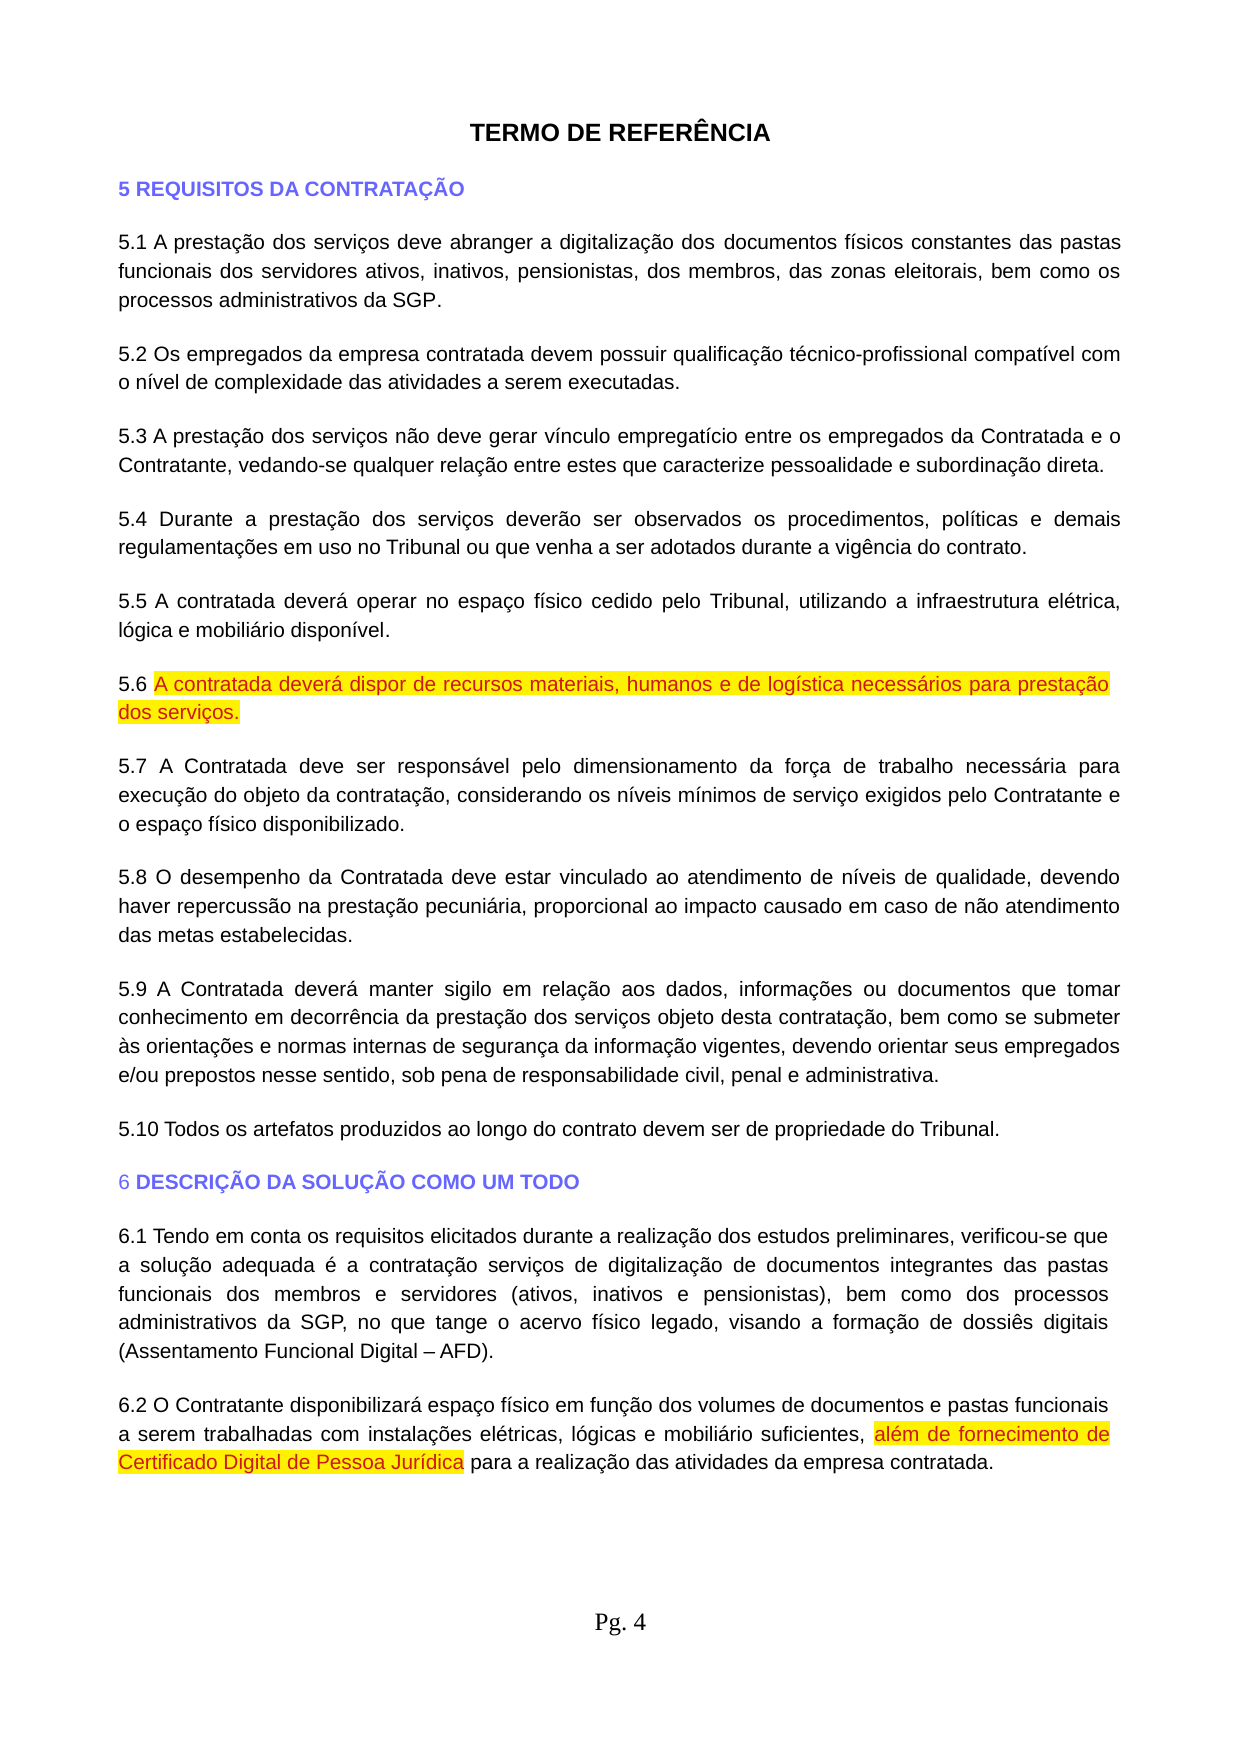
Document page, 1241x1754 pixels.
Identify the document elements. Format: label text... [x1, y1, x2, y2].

text 6.2 O Contratante disponibilizará espaço físico em função dos volumes de documentos e pastas funcionais a serem trabalhadas com instalações elétricas, lógicas e mobiliário suficientes, além de fornecimento de Certificado Digital de Pessoa Jurídica para a realização das atividades da empresa contratada. [118, 1393, 1110, 1474]
text 5 REQUISITOS DA CONTRATAÇÃO [118, 176, 1110, 200]
text 5.3 A prestação dos serviços não deve gerar vínculo empregatício entre os empregados da Contratada e o Contratante, vedando-se qualquer relação entre estes que caracterize pessoalidade e subordinação direta. [118, 424, 1122, 477]
text 6.1 Tendo em conta os requisitos elicitados durante a realização dos estudos preliminares, verificou-se que a solução adequada é a contratação serviços de digitalização de documentos integrantes das pastas funcionais dos membros e servidores (ativos, inativos e pensionistas), bem como dos processos administrativos da SGP, no que tange o acervo físico legado, visando a formação de dossiês digitais (Assentamento Funcional Digital – AFD). [118, 1224, 1110, 1363]
text 5.10 Todos os artefatos produzidos ao longo do contrato devem ser de propriedade do Tribunal. [118, 1116, 1122, 1140]
text 5.5 A contratada deverá operar no espaço físico cedido pelo Tribunal, utilizando a infraestrutura elétrica, lógica e mobiliário disponível. [118, 589, 1122, 642]
text 5.6 A contratada deverá dispor de recursos materiais, humanos e de logística necessários para prestação dos serviços. [118, 671, 1110, 724]
text 5.1 A prestação dos serviços deve abranger a digitalização dos documentos físicos constantes das pastas funcionais dos servidores ativos, inativos, pensionistas, dos membros, das zonas eleitorais, bem como os processos administrativos da SGP. [118, 230, 1122, 312]
text 5.4 Durante a prestação dos serviços deverão ser observados os procedimentos, políticas e demais regulamentações em uso no Tribunal ou que venha a ser adotados durante a vigência do contrato. [118, 506, 1122, 559]
text 5.7 A Contratada deve ser responsável pelo dimensionamento da força de trabalho necessária para execução do objeto da contratação, considerando os níveis mínimos de serviço exigidos pelo Contratante e o espaço físico disponibilizado. [118, 754, 1122, 835]
text 6 DESCRIÇÃO DA SOLUÇÃO COMO UM TODO [118, 1170, 1110, 1194]
text 5.9 A Contratada deverá manter sigilo em relação aos dados, informações ou documentos que tomar conhecimento em decorrência da prestação dos serviços objeto desta contratação, bem como se submeter às orientações e normas internas de segurança da informação vigentes, devendo orientar seus empregados e/ou prepostos nesse sentido, sob pena de responsabilidade civil, penal e administrativa. [118, 976, 1122, 1087]
text 5.8 O desempenho da Contratada deve estar vinculado ao atendimento de níveis de qualidade, devendo haver repercussão na prestação pecuniária, proporcional ao impacto causado em caso de não atendimento das metas estabelecidas. [118, 865, 1122, 947]
text 5.2 Os empregados da empresa contratada devem possuir qualificação técnico-profissional compatível com o nível de complexidade das atividades a serem executadas. [118, 341, 1122, 394]
